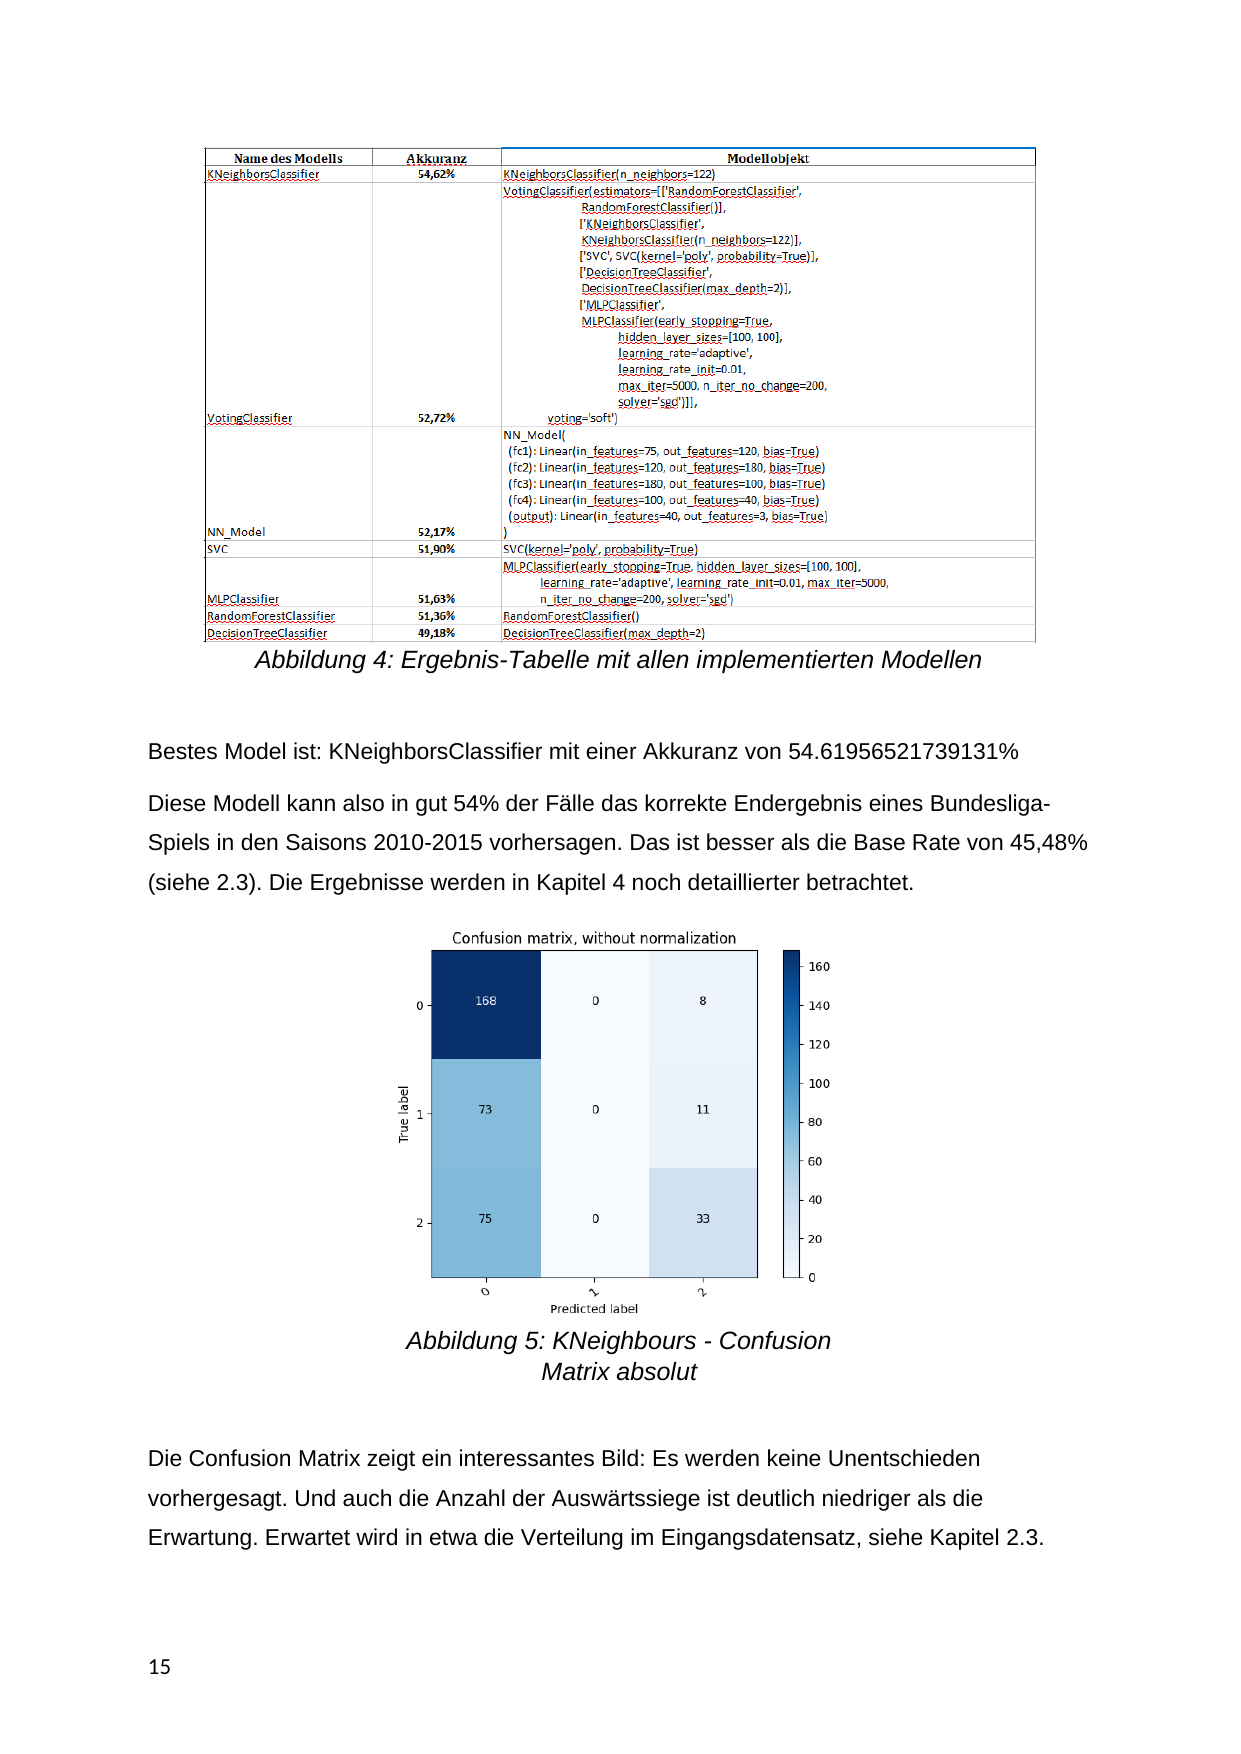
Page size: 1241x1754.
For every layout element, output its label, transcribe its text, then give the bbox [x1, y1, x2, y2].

text Die Confusion Matrix zeigt ein interessantes Bild: Es werden keine Unentschieden vorhergesagt. Und auch die Anzahl der Auswärtssiege ist deutlich niedriger als die Erwartung. Erwartet wird in etwa die Verteilung im Eingangsdatensatz, siehe Kapitel 2.3. [148, 1445, 1093, 1551]
text Diese Modell kann also in gut 54% der Fälle das korrekte Endergebnis eines Bundesliga-Spiels in den Saisons 2010-2015 vorhersagen. Das ist besser als die Base Rate von 45,48% (siehe 2.3). Die Ergebnisse werden in Kapitel 4 noch detaillierter betrachtet. [148, 790, 1093, 895]
text [204, 674, 1036, 708]
picture [203, 147, 1037, 643]
text Bestes Model ist: KNeighborsClassifier mit einer Akkuranz von 54.61956521739131% [148, 148, 1093, 764]
text Abbildung 5: KNeighbours - Confusion Matrix absolut [372, 933, 869, 1386]
picture [397, 920, 843, 1324]
text Abbildung 4: Ergebnis-Tabelle mit allen implementierten Modellen [204, 643, 1036, 674]
